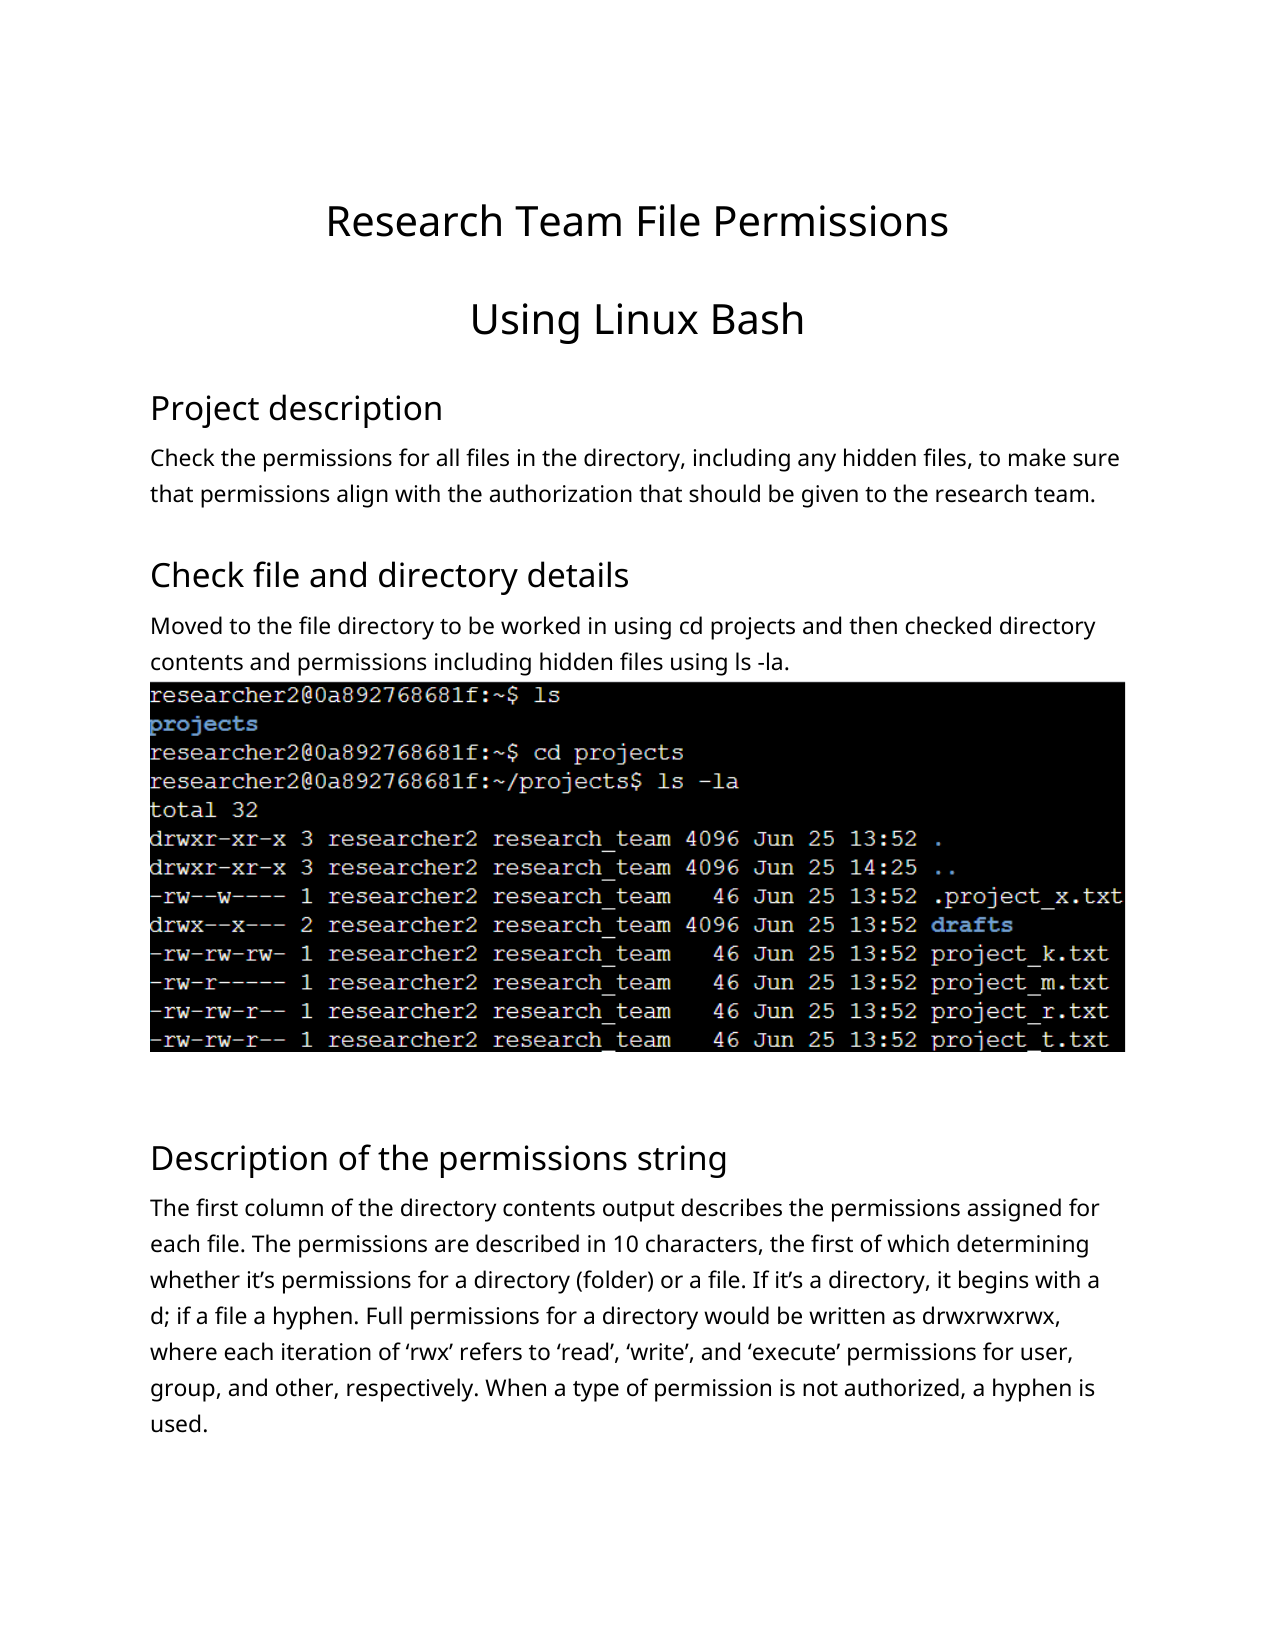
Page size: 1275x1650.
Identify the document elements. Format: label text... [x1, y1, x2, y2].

subtitle Research Team File Permissions [150, 192, 1125, 248]
text Check the permissions for all files in the directory, including any hidden files, to make sure that permissions align with the authorization that should be given to the research team. [150, 442, 1125, 509]
subtitle Using Linux Bash [150, 290, 1125, 347]
text Moved to the file directory to be worked in using cd projects and then checked directory contents and permissions including hidden files using ls -la. [150, 609, 1125, 677]
subtitle Project description [150, 384, 1125, 430]
text The first column of the directory contents output describes the permissions assigned for each file. The permissions are described in 10 characters, the first of which determining whether it’s permissions for a directory (folder) or a file. If it’s a directory, it begins with a d; if a file a hyphen. Full permissions for a directory would be written as drwxrwxrwx, where each iteration of ‘rwx’ refers to ‘read’, ‘write’, and ‘execute’ permissions for user, group, and other, respectively. When a type of permission is not authorized, a hyphen is used. [150, 1192, 1125, 1439]
subtitle Check file and directory details [150, 552, 1125, 597]
picture [150, 681, 1125, 1052]
subtitle Description of the permissions string [150, 1134, 1125, 1180]
